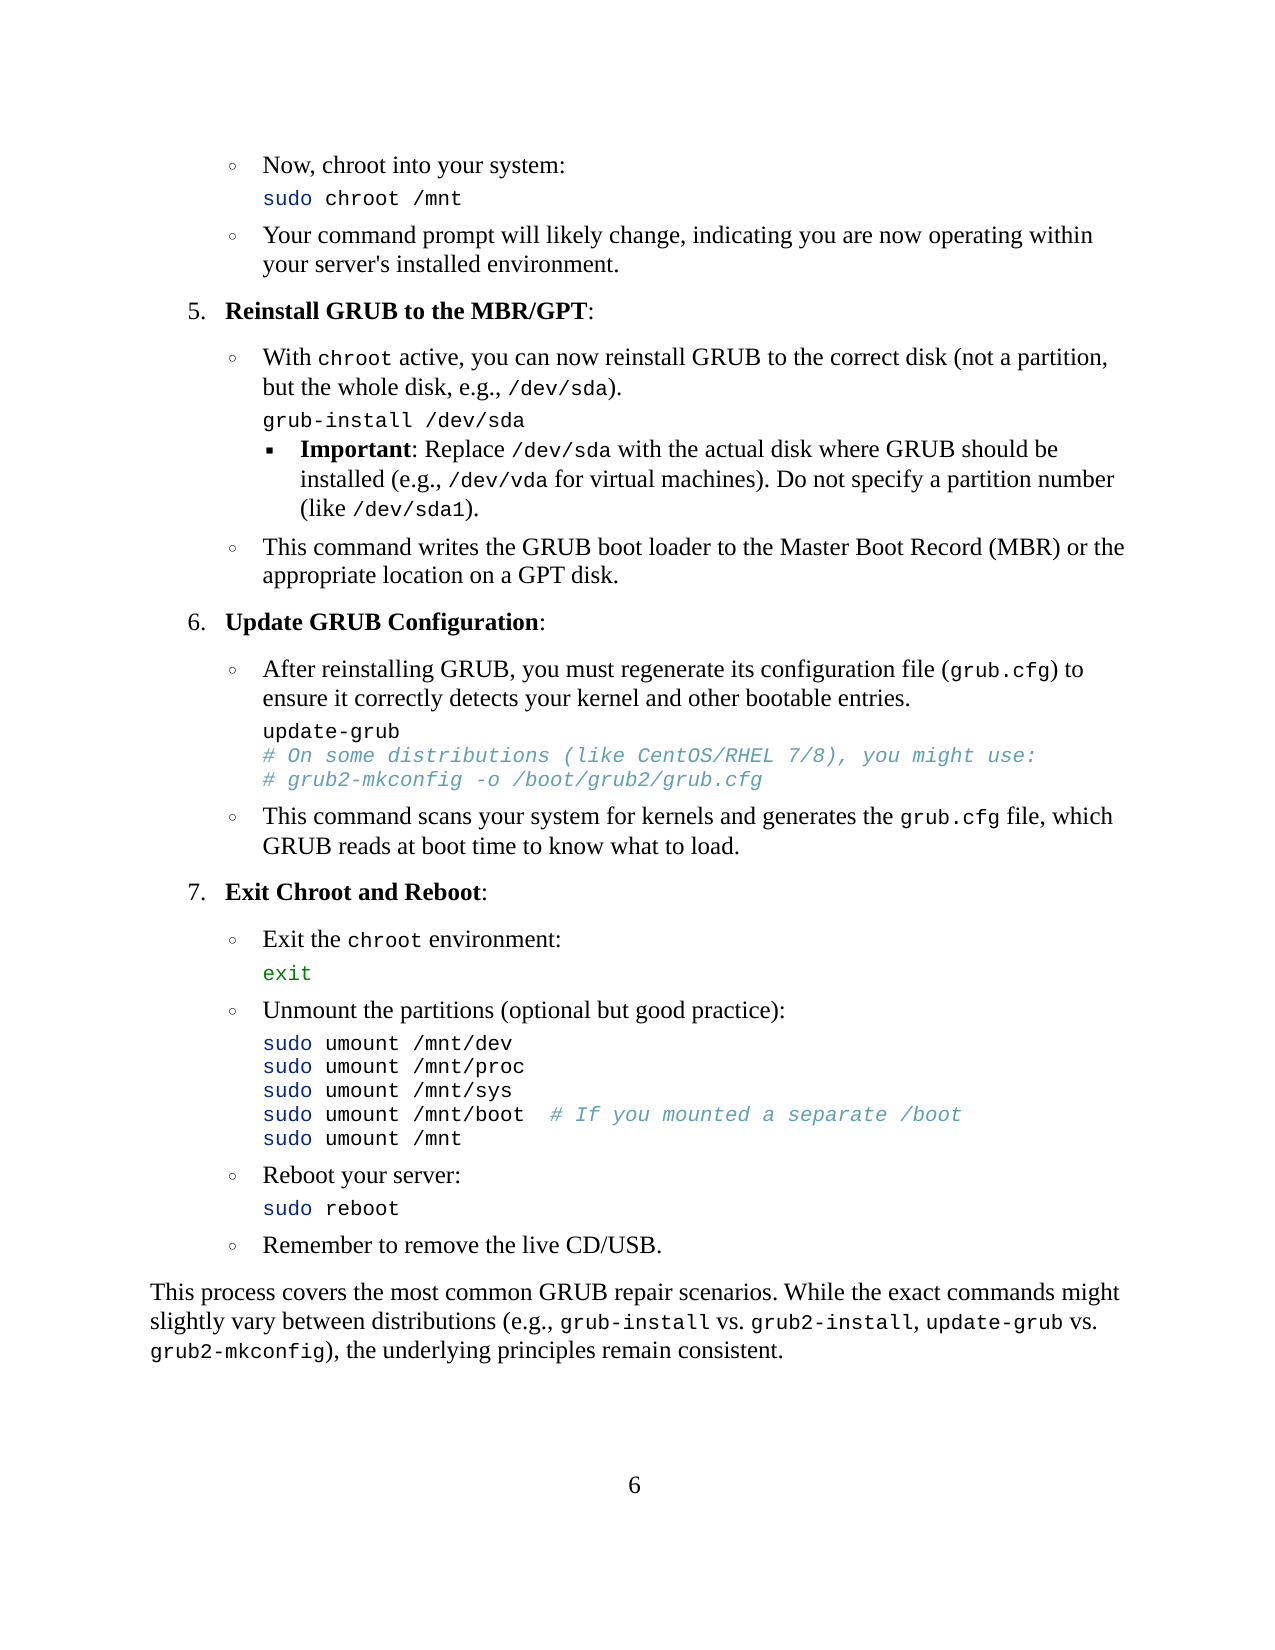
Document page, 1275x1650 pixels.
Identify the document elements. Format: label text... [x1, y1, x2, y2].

list sudo chroot /mnt [225, 188, 1125, 211]
list With chroot active, you can now reinstall GRUB to the correct disk (not a partition, but the whole disk, e.g., /dev/sda). [225, 342, 1125, 402]
list Reinstall GRUB to the MBR/GPT: [187, 296, 1125, 324]
list Remember to remove the live CD/USB. [225, 1230, 1125, 1259]
list Unmount the partitions (optional but good practice): [225, 995, 1125, 1024]
list exit [225, 963, 1125, 986]
text This process covers the most common GRUB repair scenarios. While the exact commands might slightly vary between distributions (e.g., grub-install vs. grub2-install, update-grub vs. grub2-mkconfig), the underlying principles remain consistent. [150, 1277, 1125, 1365]
list sudo umount /mnt/boot # If you mounted a separate /boot [225, 1104, 1125, 1127]
list Exit Chroot and Reboot: [187, 877, 1125, 906]
list Reboot your server: [225, 1160, 1125, 1189]
list grub-install /dev/sda [225, 411, 1125, 434]
list After reinstalling GRUB, you must regenerate its configuration file (grub.cfg) to ensure it correctly detects your kernel and other bootable entries. [225, 654, 1125, 712]
list sudo reboot [225, 1198, 1125, 1221]
list # On some distributions (like CentOS/RHEL 7/8), you might use: [225, 745, 1125, 768]
list sudo umount /mnt/proc [225, 1057, 1125, 1080]
list Your command prompt will likely change, indicating you are now operating within your server's installed environment. [225, 220, 1125, 278]
list Now, chroot into your system: [225, 150, 1125, 179]
list Exit the chroot environment: [225, 924, 1125, 954]
list This command writes the GRUB boot loader to the Master Boot Record (MBR) or the appropriate location on a GPT disk. [225, 532, 1125, 589]
list # grub2-mkconfig -o /boot/grub2/grub.cfg [225, 768, 1125, 792]
list Update GRUB Configuration: [187, 607, 1125, 636]
list This command scans your system for kernels and generates the grub.cfg file, which GRUB reads at boot time to know what to load. [225, 801, 1125, 859]
list sudo umount /mnt [225, 1127, 1125, 1151]
list sudo umount /mnt/sys [225, 1080, 1125, 1104]
list Important: Replace /dev/sda with the actual disk where GRUB should be installed (e.g., /dev/vda for virtual machines). Do not specify a partition number (like /dev/sda1). [262, 434, 1125, 523]
list update-grub [225, 721, 1125, 745]
list sudo umount /mnt/dev [225, 1033, 1125, 1057]
